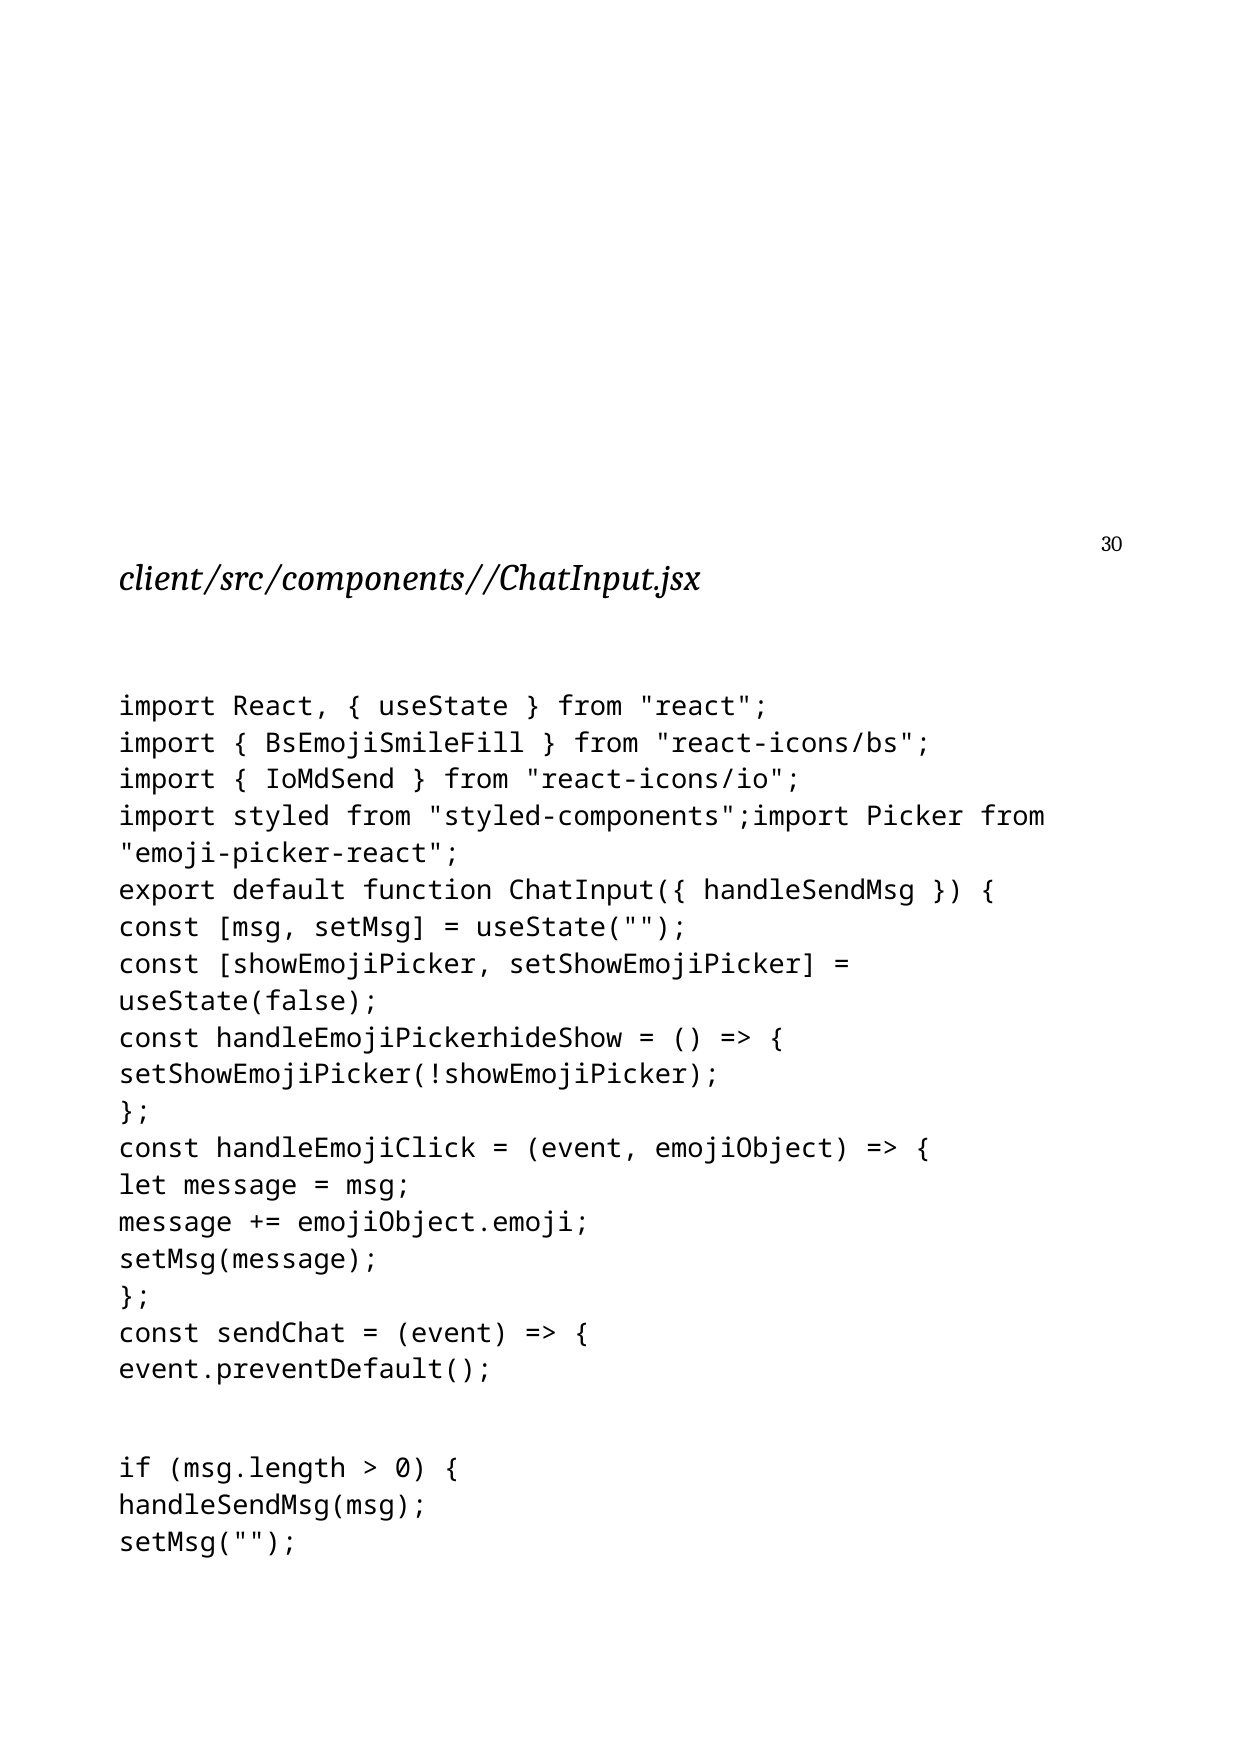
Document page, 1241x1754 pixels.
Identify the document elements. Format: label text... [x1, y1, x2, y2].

text setMsg(message); [118, 1239, 1122, 1276]
text const [showEmojiPicker, setShowEmojiPicker] = useState(false); [118, 944, 1122, 1018]
text handleSendMsg(msg); [118, 1486, 1122, 1523]
text export default function ChatInput({ handleSendMsg }) { [118, 871, 1122, 907]
text let message = msg; [118, 1166, 1122, 1202]
text if (msg.length > 0) { [118, 1449, 1122, 1486]
text }; [118, 1276, 1122, 1313]
text import styled from "styled-components";import Picker from "emoji-picker-react"; [118, 797, 1122, 871]
text setMsg(""); [118, 1523, 1122, 1559]
text const handleEmojiClick = (event, emojiObject) => { [118, 1129, 1122, 1166]
text setShowEmojiPicker(!showEmojiPicker); [118, 1055, 1122, 1092]
text client/src/components//ChatInput.jsx [118, 557, 1122, 600]
text const [msg, setMsg] = useState(""); [118, 907, 1122, 944]
text event.preventDefault(); [118, 1350, 1122, 1387]
text message += emojiObject.emoji; [118, 1202, 1122, 1239]
text import { BsEmojiSmileFill } from "react-icons/bs"; [118, 723, 1122, 760]
text const sendChat = (event) => { [118, 1313, 1122, 1350]
text 30 [118, 532, 1122, 557]
text const handleEmojiPickerhideShow = () => { [118, 1018, 1122, 1055]
text }; [118, 1092, 1122, 1129]
text import { IoMdSend } from "react-icons/io"; [118, 760, 1122, 797]
text import React, { useState } from "react"; [118, 686, 1122, 723]
